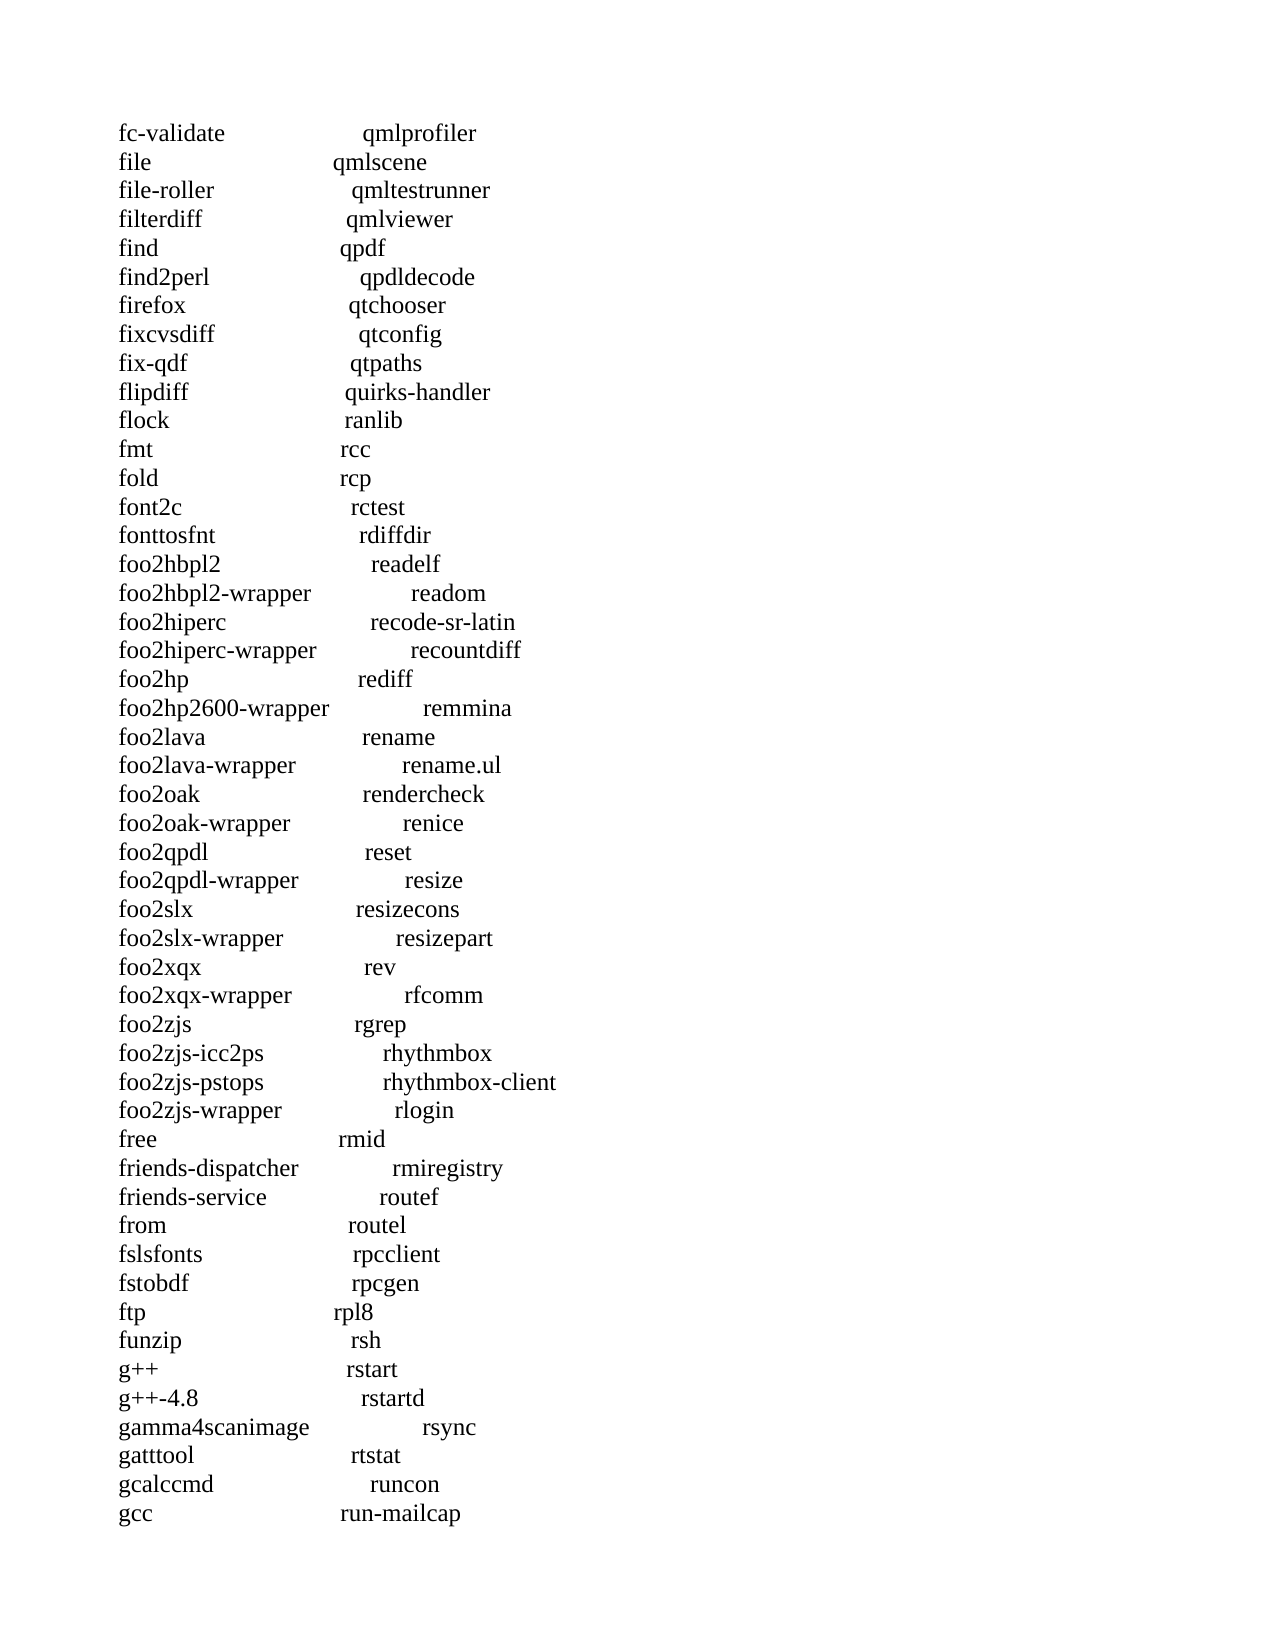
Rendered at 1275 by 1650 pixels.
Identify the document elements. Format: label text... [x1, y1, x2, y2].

text fix-qdf qtpaths [118, 348, 1157, 377]
text funzip rsh [118, 1326, 1157, 1354]
text foo2hp2600-wrapper remmina [118, 693, 1157, 722]
text gamma4scanimage rsync [118, 1412, 1157, 1441]
text foo2hiperc recode-sr-latin [118, 607, 1157, 636]
text gcalccmd runcon [118, 1469, 1157, 1498]
text font2c rctest [118, 492, 1157, 521]
text fold rcp [118, 463, 1157, 492]
text firefox qtchooser [118, 291, 1157, 319]
text file qmlscene [118, 147, 1157, 176]
text fstobdf rpcgen [118, 1268, 1157, 1297]
text find qpdf [118, 233, 1157, 262]
text ftp rpl8 [118, 1297, 1157, 1326]
text foo2qpdl reset [118, 837, 1157, 866]
text filterdiff qmlviewer [118, 204, 1157, 233]
text foo2zjs-wrapper rlogin [118, 1096, 1157, 1124]
text foo2lava rename [118, 722, 1157, 751]
text gcc run-mailcap [118, 1498, 1157, 1527]
text foo2slx-wrapper resizepart [118, 923, 1157, 952]
text flock ranlib [118, 406, 1157, 434]
text foo2hp rediff [118, 664, 1157, 693]
text foo2xqx-wrapper rfcomm [118, 981, 1157, 1009]
text file-roller qmltestrunner [118, 176, 1157, 204]
text foo2hiperc-wrapper recountdiff [118, 636, 1157, 664]
text from routel [118, 1211, 1157, 1239]
text fonttosfnt rdiffdir [118, 521, 1157, 549]
text find2perl qpdldecode [118, 262, 1157, 291]
text free rmid [118, 1124, 1157, 1153]
text foo2lava-wrapper rename.ul [118, 751, 1157, 779]
text friends-service routef [118, 1182, 1157, 1211]
text foo2zjs-icc2ps rhythmbox [118, 1038, 1157, 1067]
text fslsfonts rpcclient [118, 1239, 1157, 1268]
text foo2hbpl2-wrapper readom [118, 578, 1157, 607]
text foo2zjs rgrep [118, 1009, 1157, 1038]
text foo2qpdl-wrapper resize [118, 866, 1157, 894]
text g++ rstart [118, 1354, 1157, 1383]
text foo2oak rendercheck [118, 779, 1157, 808]
text g++-4.8 rstartd [118, 1383, 1157, 1412]
text gatttool rtstat [118, 1441, 1157, 1469]
text foo2hbpl2 readelf [118, 549, 1157, 578]
text foo2xqx rev [118, 952, 1157, 981]
text fmt rcc [118, 434, 1157, 463]
text friends-dispatcher rmiregistry [118, 1153, 1157, 1182]
text foo2slx resizecons [118, 894, 1157, 923]
text foo2zjs-pstops rhythmbox-client [118, 1067, 1157, 1096]
text fixcvsdiff qtconfig [118, 319, 1157, 348]
text flipdiff quirks-handler [118, 377, 1157, 406]
text foo2oak-wrapper renice [118, 808, 1157, 837]
text fc-validate qmlprofiler [118, 118, 1157, 147]
